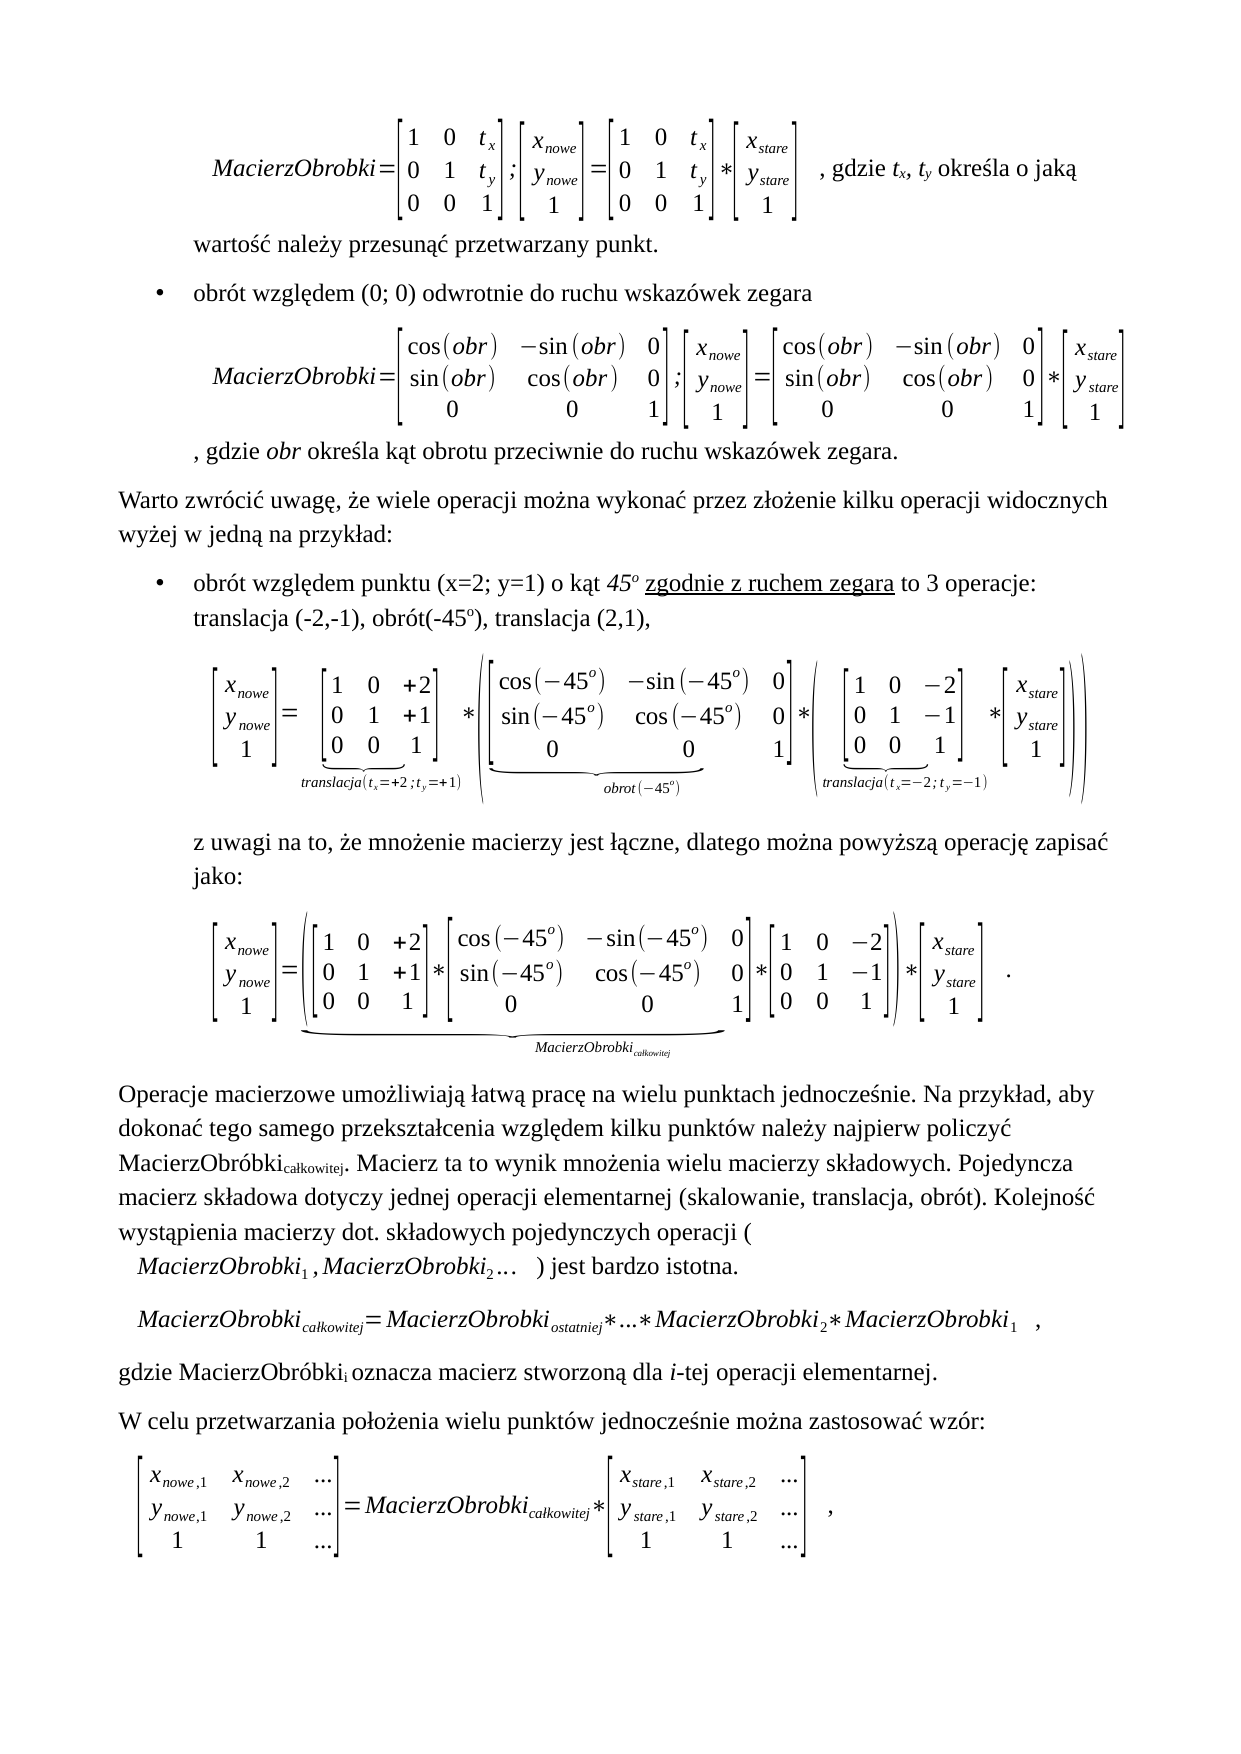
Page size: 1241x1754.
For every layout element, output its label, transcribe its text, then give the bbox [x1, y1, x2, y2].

text Operacje macierzowe umożliwiają łatwą pracę na wielu punktach jednocześnie. Na przykład, aby dokonać tego samego przekształcenia względem kilku punktów należy najpierw policzyć MacierzObróbkicałkowitej. Macierz ta to wynik mnożenia wielu macierzy składowych. Pojedyncza macierz składowa dotyczy jednej operacji elementarnej (skalowanie, translacja, obrót). Kolejność wystąpienia macierzy dot. składowych pojedynczych operacji () jest bardzo istotna. [118, 1079, 1122, 1284]
text W celu przetwarzania położenia wielu punktów jednocześnie można zastosować wzór: [118, 1406, 1122, 1434]
text , [118, 1455, 1122, 1559]
list , gdzie tx, ty określa o jaką wartość należy przesunąć przetwarzany punkt. [156, 118, 1122, 257]
list , gdzie obr określa kąt obrotu przeciwnie do ruchu wskazówek zegara. [156, 327, 1122, 465]
list . [156, 910, 1122, 1059]
text , [118, 1304, 1122, 1336]
list z uwagi na to, że mnożenie macierzy jest łączne, dlatego można powyższą operację zapisać jako: [156, 827, 1122, 890]
list obrót względem (0; 0) odwrotnie do ruchu wskazówek zegara [156, 278, 1122, 306]
text gdzie MacierzObróbkii oznacza macierz stworzoną dla i-tej operacji elementarnej. [118, 1357, 1122, 1386]
text Warto zwrócić uwagę, że wiele operacji można wykonać przez złożenie kilku operacji widocznych wyżej w jedną na przykład: [118, 485, 1122, 548]
list obrót względem punktu (x=2; y=1) o kąt 45o zgodnie z ruchem zegara to 3 operacje: translacja (-2,-1), obrót(-45o), translacja (2,1), [156, 568, 1122, 632]
